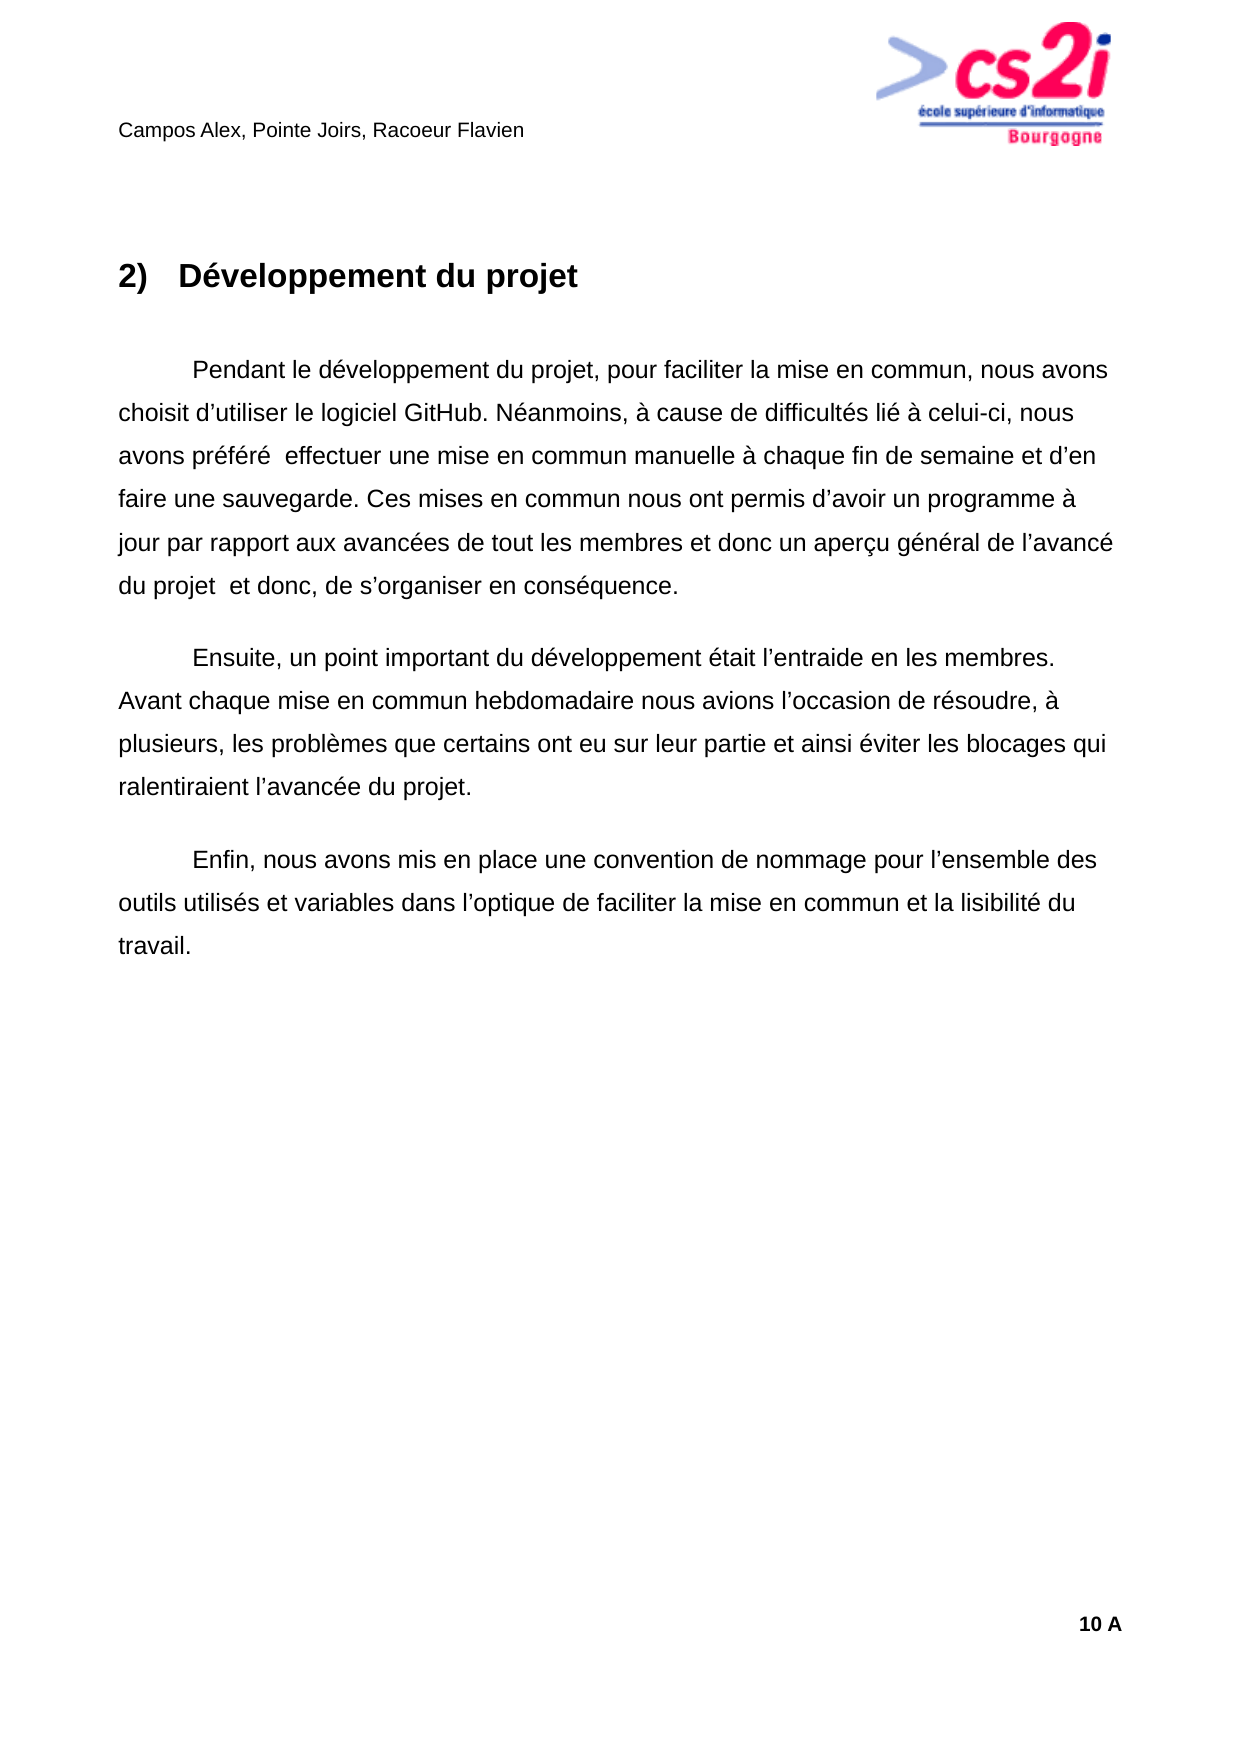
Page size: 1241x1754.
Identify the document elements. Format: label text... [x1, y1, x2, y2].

text Pendant le développement du projet, pour faciliter la mise en commun, nous avons choisit d’utiliser le logiciel GitHub. Néanmoins, à cause de difficultés lié à celui-ci, nous avons préféré effectuer une mise en commun manuelle à chaque fin de semaine et d’en faire une sauvegarde. Ces mises en commun nous ont permis d’avoir un programme à jour par rapport aux avancées de tout les membres et donc un aperçu général de l’avancé du projet et donc, de s’organiser en conséquence. [118, 355, 1122, 599]
picture [876, 22, 1111, 146]
text Enfin, nous avons mis en place une convention de nommage pour l’ensemble des outils utilisés et variables dans l’optique de faciliter la mise en commun et la lisibilité du travail. [118, 844, 1122, 959]
text Ensuite, un point important du développement était l’entraide en les membres. Avant chaque mise en commun hebdomadaire nous avions l’occasion de résoudre, à plusieurs, les problèmes que certains ont eu sur leur partie et ainsi éviter les blocages qui ralentiraient l’avancée du projet. [118, 643, 1122, 801]
subtitle Développement du projet [118, 256, 1122, 294]
